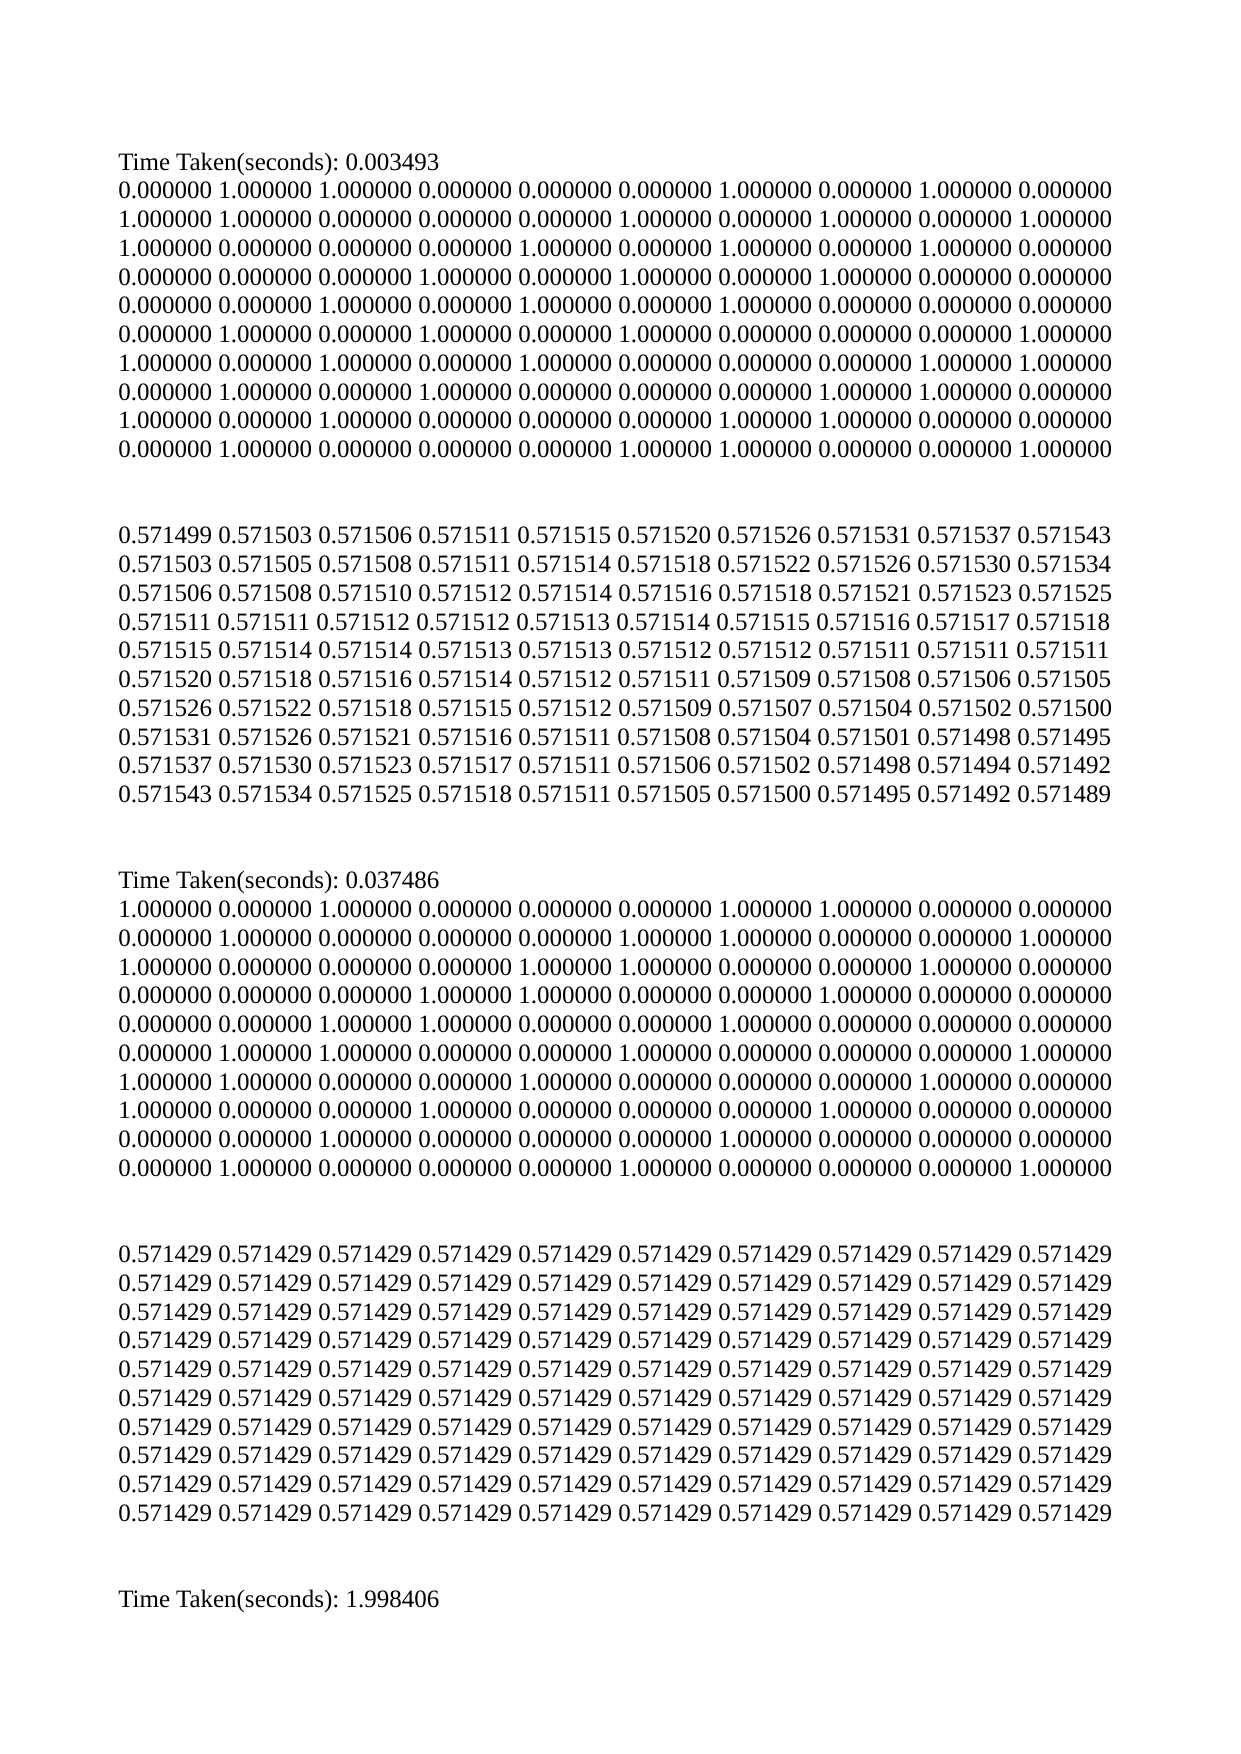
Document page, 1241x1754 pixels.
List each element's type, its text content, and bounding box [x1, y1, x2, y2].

text 0.000000 0.000000 1.000000 0.000000 1.000000 0.000000 1.000000 0.000000 0.000000 0.000000 [118, 291, 1122, 319]
text 0.571429 0.571429 0.571429 0.571429 0.571429 0.571429 0.571429 0.571429 0.571429 0.571429 [118, 1239, 1122, 1268]
text 1.000000 0.000000 0.000000 0.000000 1.000000 0.000000 1.000000 0.000000 1.000000 0.000000 [118, 233, 1122, 262]
text 1.000000 1.000000 0.000000 0.000000 0.000000 1.000000 0.000000 1.000000 0.000000 1.000000 [118, 204, 1122, 233]
text 1.000000 0.000000 0.000000 0.000000 1.000000 1.000000 0.000000 0.000000 1.000000 0.000000 [118, 952, 1122, 981]
text 1.000000 0.000000 1.000000 0.000000 1.000000 0.000000 0.000000 0.000000 1.000000 1.000000 [118, 348, 1122, 377]
text Time Taken(seconds): 0.037486 [118, 866, 1122, 894]
text 0.000000 1.000000 0.000000 0.000000 0.000000 1.000000 0.000000 0.000000 0.000000 1.000000 [118, 1153, 1122, 1182]
text 0.571520 0.571518 0.571516 0.571514 0.571512 0.571511 0.571509 0.571508 0.571506 0.571505 [118, 664, 1122, 693]
text 1.000000 0.000000 0.000000 1.000000 0.000000 0.000000 0.000000 1.000000 0.000000 0.000000 [118, 1096, 1122, 1124]
text 0.571506 0.571508 0.571510 0.571512 0.571514 0.571516 0.571518 0.571521 0.571523 0.571525 [118, 578, 1122, 607]
text 0.571531 0.571526 0.571521 0.571516 0.571511 0.571508 0.571504 0.571501 0.571498 0.571495 [118, 722, 1122, 751]
text 0.571515 0.571514 0.571514 0.571513 0.571513 0.571512 0.571512 0.571511 0.571511 0.571511 [118, 636, 1122, 664]
text 0.000000 1.000000 1.000000 0.000000 0.000000 1.000000 0.000000 0.000000 0.000000 1.000000 [118, 1038, 1122, 1067]
text 0.571511 0.571511 0.571512 0.571512 0.571513 0.571514 0.571515 0.571516 0.571517 0.571518 [118, 607, 1122, 636]
text 0.571429 0.571429 0.571429 0.571429 0.571429 0.571429 0.571429 0.571429 0.571429 0.571429 [118, 1412, 1122, 1441]
text 0.571526 0.571522 0.571518 0.571515 0.571512 0.571509 0.571507 0.571504 0.571502 0.571500 [118, 693, 1122, 722]
text 0.000000 1.000000 0.000000 1.000000 0.000000 0.000000 0.000000 1.000000 1.000000 0.000000 [118, 377, 1122, 406]
text 1.000000 0.000000 1.000000 0.000000 0.000000 0.000000 1.000000 1.000000 0.000000 0.000000 [118, 406, 1122, 434]
text 0.000000 0.000000 0.000000 1.000000 0.000000 1.000000 0.000000 1.000000 0.000000 0.000000 [118, 262, 1122, 291]
text 1.000000 1.000000 0.000000 0.000000 1.000000 0.000000 0.000000 0.000000 1.000000 0.000000 [118, 1067, 1122, 1096]
text Time Taken(seconds): 0.003493 [118, 147, 1122, 176]
text 0.571429 0.571429 0.571429 0.571429 0.571429 0.571429 0.571429 0.571429 0.571429 0.571429 [118, 1498, 1122, 1527]
text 0.000000 1.000000 1.000000 0.000000 0.000000 0.000000 1.000000 0.000000 1.000000 0.000000 [118, 176, 1122, 204]
text 0.000000 1.000000 0.000000 1.000000 0.000000 1.000000 0.000000 0.000000 0.000000 1.000000 [118, 319, 1122, 348]
text 0.571499 0.571503 0.571506 0.571511 0.571515 0.571520 0.571526 0.571531 0.571537 0.571543 [118, 521, 1122, 549]
text 0.571537 0.571530 0.571523 0.571517 0.571511 0.571506 0.571502 0.571498 0.571494 0.571492 [118, 751, 1122, 779]
text 0.571429 0.571429 0.571429 0.571429 0.571429 0.571429 0.571429 0.571429 0.571429 0.571429 [118, 1297, 1122, 1326]
text 0.000000 1.000000 0.000000 0.000000 0.000000 1.000000 1.000000 0.000000 0.000000 1.000000 [118, 434, 1122, 463]
text 0.571429 0.571429 0.571429 0.571429 0.571429 0.571429 0.571429 0.571429 0.571429 0.571429 [118, 1268, 1122, 1297]
text 0.571429 0.571429 0.571429 0.571429 0.571429 0.571429 0.571429 0.571429 0.571429 0.571429 [118, 1441, 1122, 1469]
text 0.571503 0.571505 0.571508 0.571511 0.571514 0.571518 0.571522 0.571526 0.571530 0.571534 [118, 549, 1122, 578]
text 0.571429 0.571429 0.571429 0.571429 0.571429 0.571429 0.571429 0.571429 0.571429 0.571429 [118, 1383, 1122, 1412]
text 0.000000 1.000000 0.000000 0.000000 0.000000 1.000000 1.000000 0.000000 0.000000 1.000000 [118, 923, 1122, 952]
text 0.571429 0.571429 0.571429 0.571429 0.571429 0.571429 0.571429 0.571429 0.571429 0.571429 [118, 1469, 1122, 1498]
text Time Taken(seconds): 1.998406 [118, 1584, 1122, 1613]
text 0.571429 0.571429 0.571429 0.571429 0.571429 0.571429 0.571429 0.571429 0.571429 0.571429 [118, 1326, 1122, 1354]
text 1.000000 0.000000 1.000000 0.000000 0.000000 0.000000 1.000000 1.000000 0.000000 0.000000 [118, 894, 1122, 923]
text 0.571543 0.571534 0.571525 0.571518 0.571511 0.571505 0.571500 0.571495 0.571492 0.571489 [118, 779, 1122, 808]
text 0.000000 0.000000 0.000000 1.000000 1.000000 0.000000 0.000000 1.000000 0.000000 0.000000 [118, 981, 1122, 1009]
text 0.000000 0.000000 1.000000 0.000000 0.000000 0.000000 1.000000 0.000000 0.000000 0.000000 [118, 1124, 1122, 1153]
text 0.571429 0.571429 0.571429 0.571429 0.571429 0.571429 0.571429 0.571429 0.571429 0.571429 [118, 1354, 1122, 1383]
text 0.000000 0.000000 1.000000 1.000000 0.000000 0.000000 1.000000 0.000000 0.000000 0.000000 [118, 1009, 1122, 1038]
